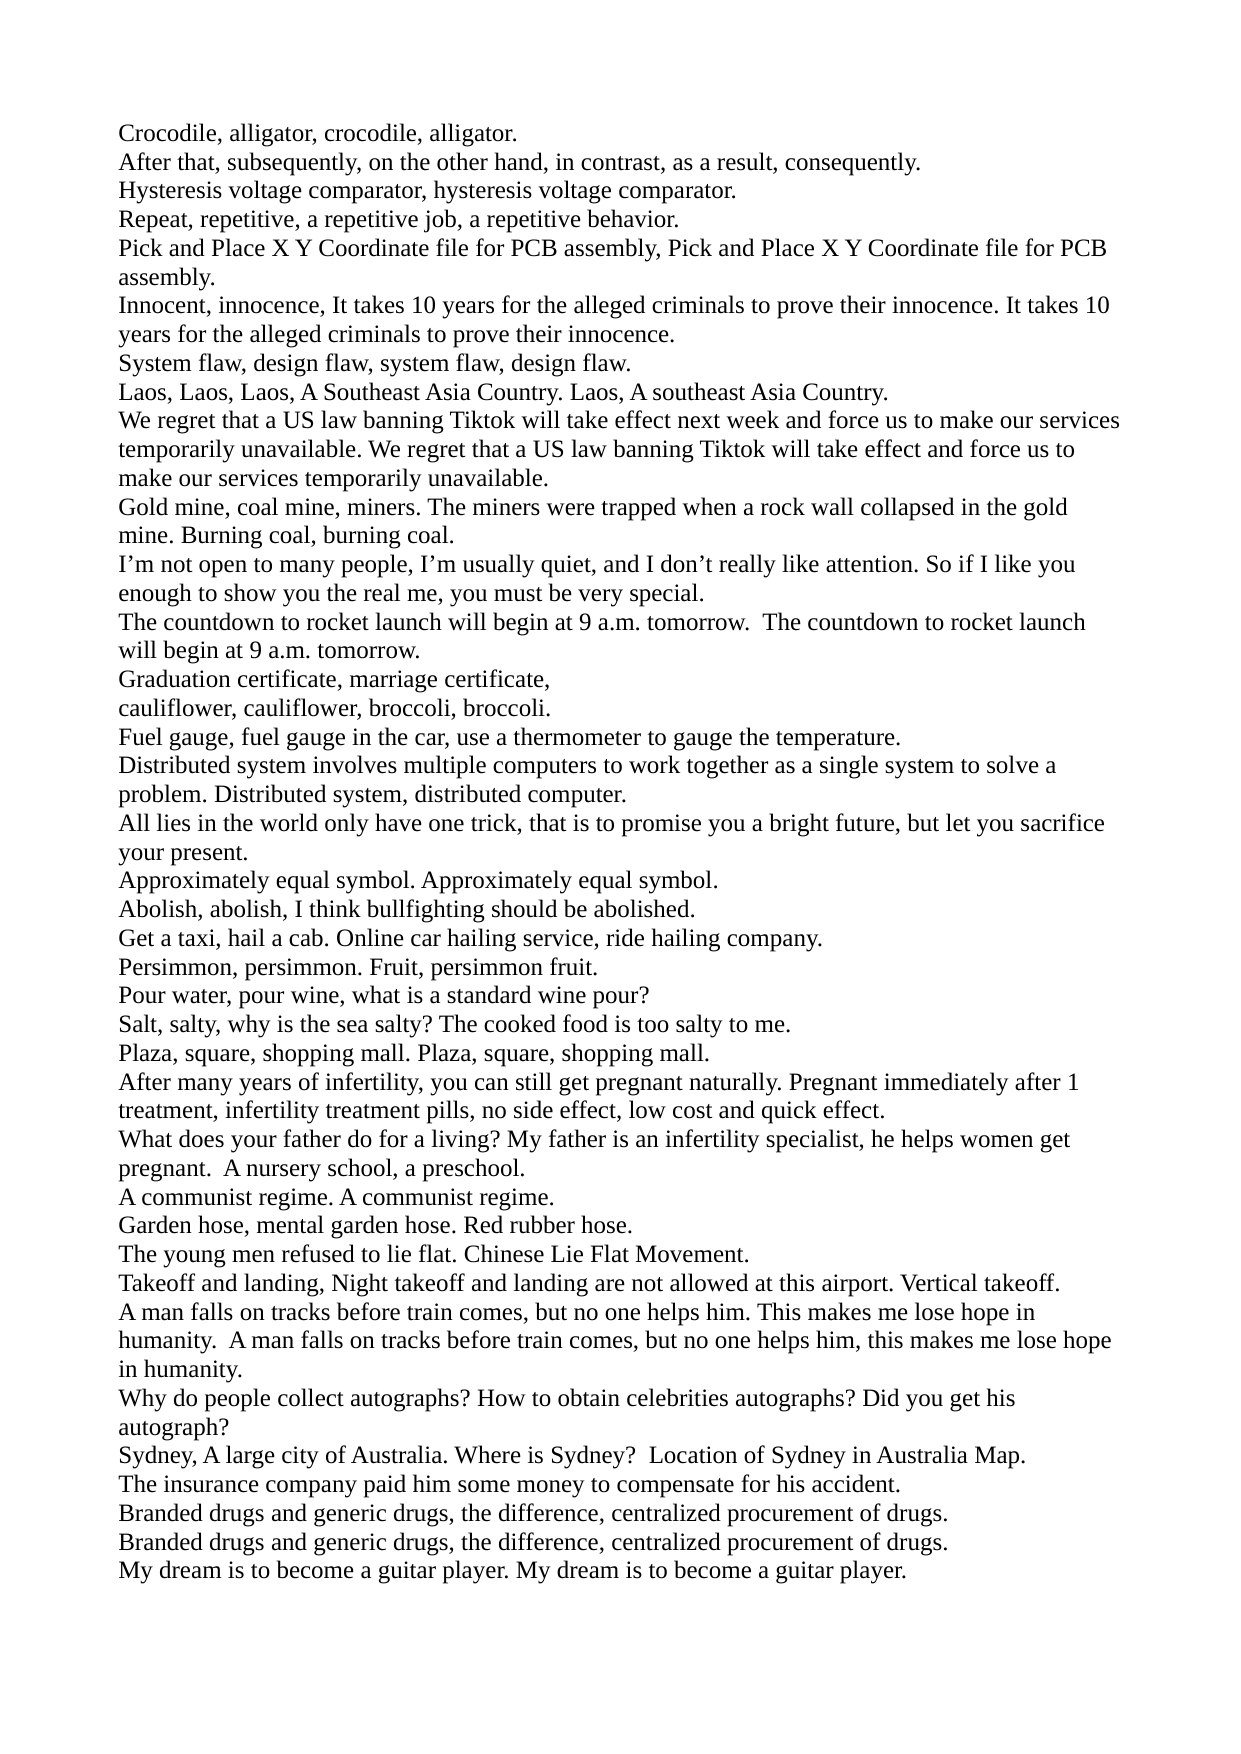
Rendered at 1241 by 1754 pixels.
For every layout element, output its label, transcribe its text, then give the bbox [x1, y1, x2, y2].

text Repeat, repetitive, a repetitive job, a repetitive behavior. [118, 204, 1122, 233]
text Persimmon, persimmon. Fruit, persimmon fruit. [118, 952, 1122, 981]
text Garden hose, mental garden hose. Red rubber hose. [118, 1211, 1122, 1239]
text Branded drugs and generic drugs, the difference, centralized procurement of drugs. [118, 1527, 1122, 1556]
text Laos, Laos, Laos, A Southeast Asia Country. Laos, A southeast Asia Country. [118, 377, 1122, 406]
text The young men refused to lie flat. Chinese Lie Flat Movement. [118, 1239, 1122, 1268]
text My dream is to become a guitar player. My dream is to become a guitar player. [118, 1556, 1122, 1584]
text The insurance company paid him some money to compensate for his accident. [118, 1469, 1122, 1498]
text cauliflower, cauliflower, broccoli, broccoli. [118, 693, 1122, 722]
text Abolish, abolish, I think bullfighting should be abolished. [118, 894, 1122, 923]
text Branded drugs and generic drugs, the difference, centralized procurement of drugs. [118, 1498, 1122, 1527]
text Takeoff and landing, Night takeoff and landing are not allowed at this airport. Vertical takeoff. [118, 1268, 1122, 1297]
text A communist regime. A communist regime. [118, 1182, 1122, 1211]
text All lies in the world only have one trick, that is to promise you a bright future, but let you sacrifice your present. [118, 808, 1122, 866]
text Salt, salty, why is the sea salty? The cooked food is too salty to me. [118, 1009, 1122, 1038]
text What does your father do for a living? My father is an infertility specialist, he helps women get pregnant. A nursery school, a preschool. [118, 1124, 1122, 1182]
text After many years of infertility, you can still get pregnant naturally. Pregnant immediately after 1 treatment, infertility treatment pills, no side effect, low cost and quick effect. [118, 1067, 1122, 1124]
text Approximately equal symbol. Approximately equal symbol. [118, 866, 1122, 894]
text Graduation certificate, marriage certificate, [118, 664, 1122, 693]
text A man falls on tracks before train comes, but no one helps him. This makes me lose hope in humanity. A man falls on tracks before train comes, but no one helps him, this makes me lose hope in humanity. [118, 1297, 1122, 1383]
text Innocent, innocence, It takes 10 years for the alleged criminals to prove their innocence. It takes 10 years for the alleged criminals to prove their innocence. [118, 291, 1122, 348]
text Pick and Place X Y Coordinate file for PCB assembly, Pick and Place X Y Coordinate file for PCB assembly. [118, 233, 1122, 291]
text Pour water, pour wine, what is a standard wine pour? [118, 981, 1122, 1009]
text Hysteresis voltage comparator, hysteresis voltage comparator. [118, 176, 1122, 204]
text Crocodile, alligator, crocodile, alligator. [118, 118, 1122, 147]
text I’m not open to many people, I’m usually quiet, and I don’t really like attention. So if I like you enough to show you the real me, you must be very special. [118, 549, 1122, 607]
text We regret that a US law banning Tiktok will take effect next week and force us to make our services temporarily unavailable. We regret that a US law banning Tiktok will take effect and force us to make our services temporarily unavailable. [118, 406, 1122, 492]
text System flaw, design flaw, system flaw, design flaw. [118, 348, 1122, 377]
text Get a taxi, hail a cab. Online car hailing service, ride hailing company. [118, 923, 1122, 952]
text Gold mine, coal mine, miners. The miners were trapped when a rock wall collapsed in the gold mine. Burning coal, burning coal. [118, 492, 1122, 549]
text Distributed system involves multiple computers to work together as a single system to solve a problem. Distributed system, distributed computer. [118, 751, 1122, 808]
text Plaza, square, shopping mall. Plaza, square, shopping mall. [118, 1038, 1122, 1067]
text The countdown to rocket launch will begin at 9 a.m. tomorrow. The countdown to rocket launch will begin at 9 a.m. tomorrow. [118, 607, 1122, 664]
text After that, subsequently, on the other hand, in contrast, as a result, consequently. [118, 147, 1122, 176]
text Sydney, A large city of Australia. Where is Sydney? Location of Sydney in Australia Map. [118, 1441, 1122, 1469]
text Fuel gauge, fuel gauge in the car, use a thermometer to gauge the temperature. [118, 722, 1122, 751]
text Why do people collect autographs? How to obtain celebrities autographs? Did you get his autograph? [118, 1383, 1122, 1441]
